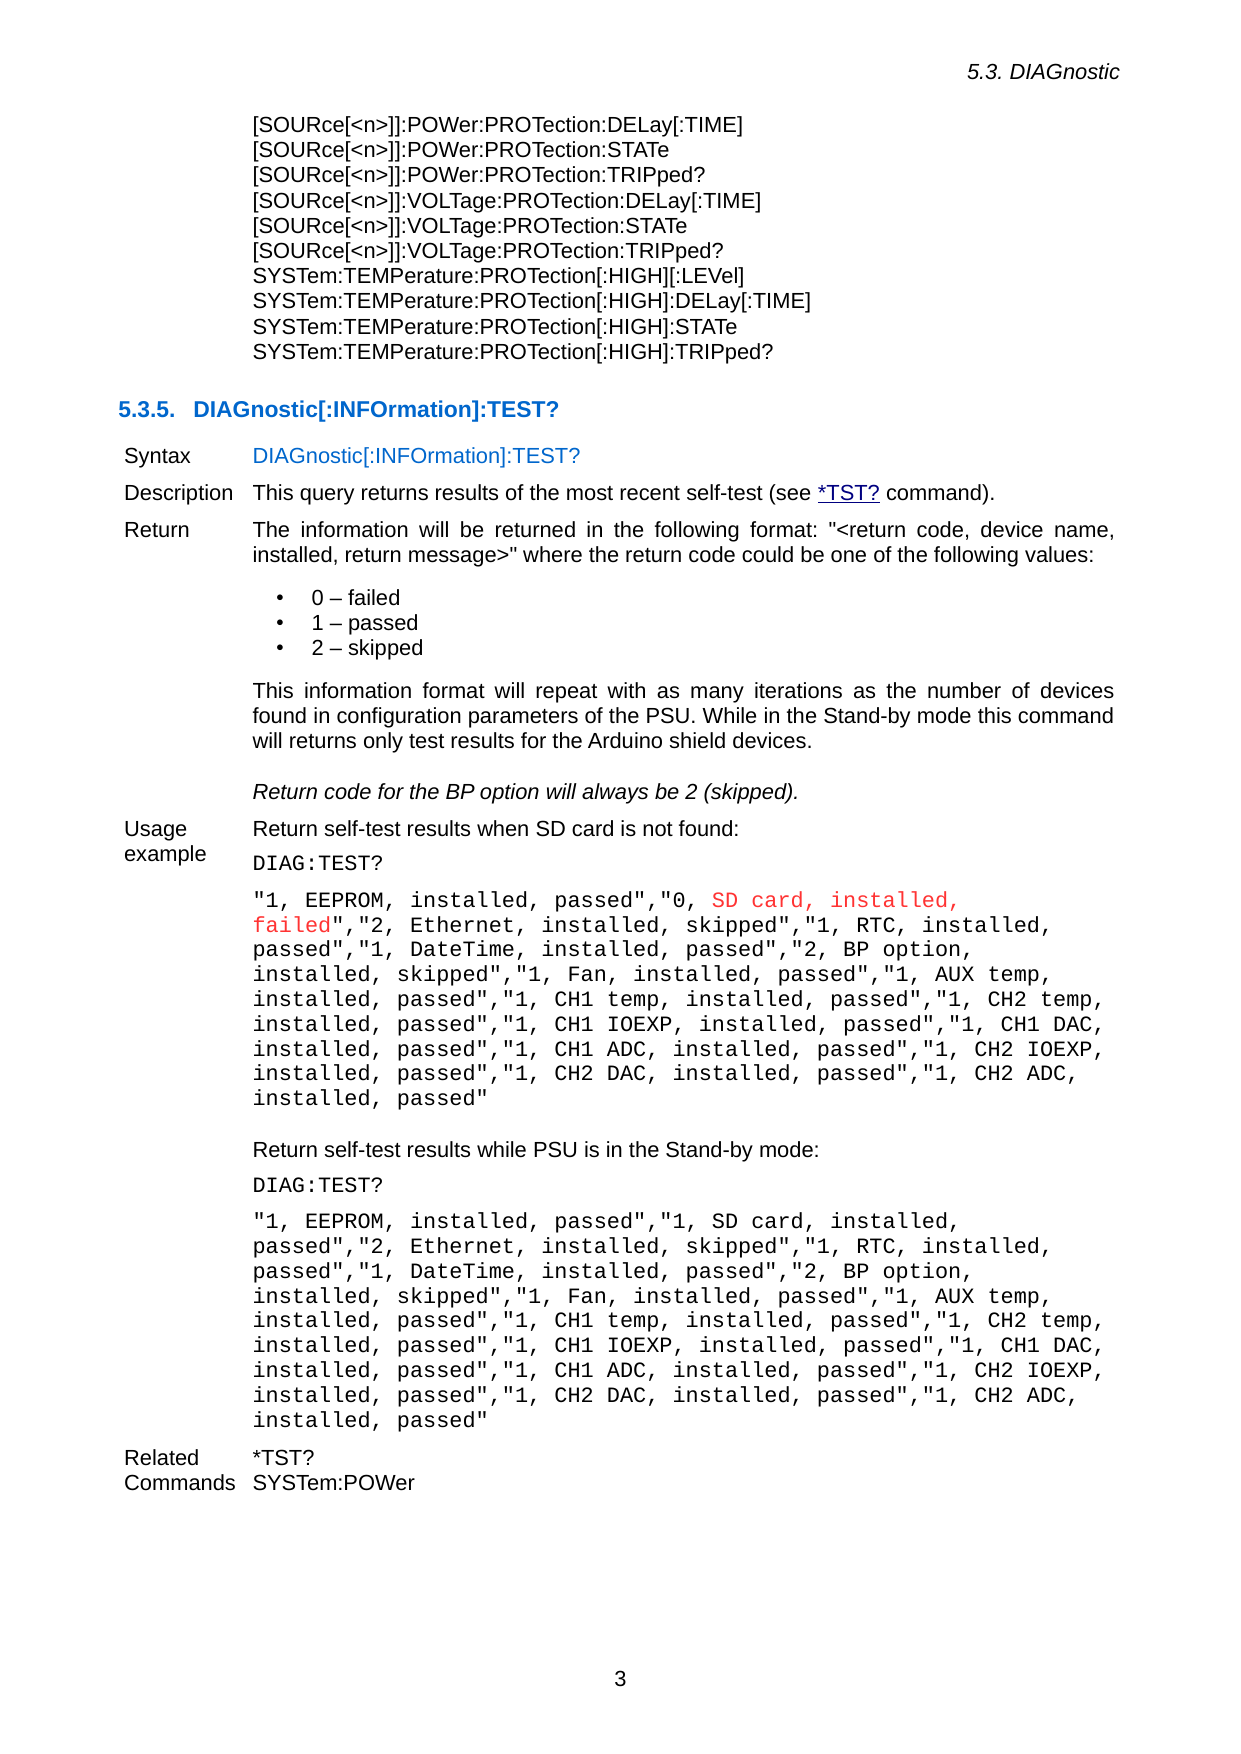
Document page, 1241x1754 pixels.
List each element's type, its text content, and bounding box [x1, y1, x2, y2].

table_header DIAGnostic[:INFOrmation]:TEST? [247, 438, 1122, 474]
table_cell [118, 106, 247, 370]
table_cell [SOURce[<n>]]:POWer:PROTection:DELay[:TIME] [SOURce[<n>]]:POWer:PROTection:STATe [SOURce[<n>]]:POWer:PROTection:TRIPped? [SOURce[<n>]]:VOLTage:PROTection:DELay[:TIME] [SOURce[<n>]]:VOLTage:PROTection:STATe [SOURce[<n>]]:VOLTage:PROTection:TRIPped? SYSTem:TEMPerature:PROTection[:HIGH][:LEVel] SYSTem:TEMPerature:PROTection[:HIGH]:DELay[:TIME] SYSTem:TEMPerature:PROTection[:HIGH]:STATe SYSTem:TEMPerature:PROTection[:HIGH]:TRIPped? [247, 106, 1122, 370]
table_cell This query returns results of the most recent self-test (see *TST? command). [247, 474, 1122, 511]
table_header Syntax [118, 438, 247, 474]
table_cell The information will be returned in the following format: "<return code, device name, installed, return message>" where the return code could be one of the following values: 0 – failed 1 – passed 2 – skipped This information format will repeat with as many iterations as the number of devices found in configuration parameters of the PSU. While in the Stand-by mode this command will returns only test results for the Arduino shield devices. Return code for the BP option will always be 2 (skipped). [247, 511, 1122, 810]
table_cell Usage example [118, 810, 247, 1439]
table_cell Return self-test results when SD card is not found: DIAG:TEST? "1, EEPROM, installed, passed","0, SD card, installed, failed","2, Ethernet, installed, skipped","1, RTC, installed, passed","1, DateTime, installed, passed","2, BP option, installed, skipped","1, Fan, installed, passed","1, AUX temp, installed, passed","1, CH1 temp, installed, passed","1, CH2 temp, installed, passed","1, CH1 IOEXP, installed, passed","1, CH1 DAC, installed, passed","1, CH1 ADC, installed, passed","1, CH2 IOEXP, installed, passed","1, CH2 DAC, installed, passed","1, CH2 ADC, installed, passed" Return self-test results while PSU is in the Stand-by mode: DIAG:TEST? "1, EEPROM, installed, passed","1, SD card, installed, passed","2, Ethernet, installed, skipped","1, RTC, installed, passed","1, DateTime, installed, passed","2, BP option, installed, skipped","1, Fan, installed, passed","1, AUX temp, installed, passed","1, CH1 temp, installed, passed","1, CH2 temp, installed, passed","1, CH1 IOEXP, installed, passed","1, CH1 DAC, installed, passed","1, CH1 ADC, installed, passed","1, CH2 IOEXP, installed, passed","1, CH2 DAC, installed, passed","1, CH2 ADC, installed, passed" [247, 810, 1122, 1439]
table_cell Return [118, 511, 247, 810]
subtitle DIAGnostic[:INFOrmation]:TEST? [118, 396, 1122, 423]
table_cell *TST? SYSTem:POWer [247, 1439, 1122, 1501]
table_cell Related Commands [118, 1439, 247, 1501]
table_cell Description [118, 474, 247, 511]
